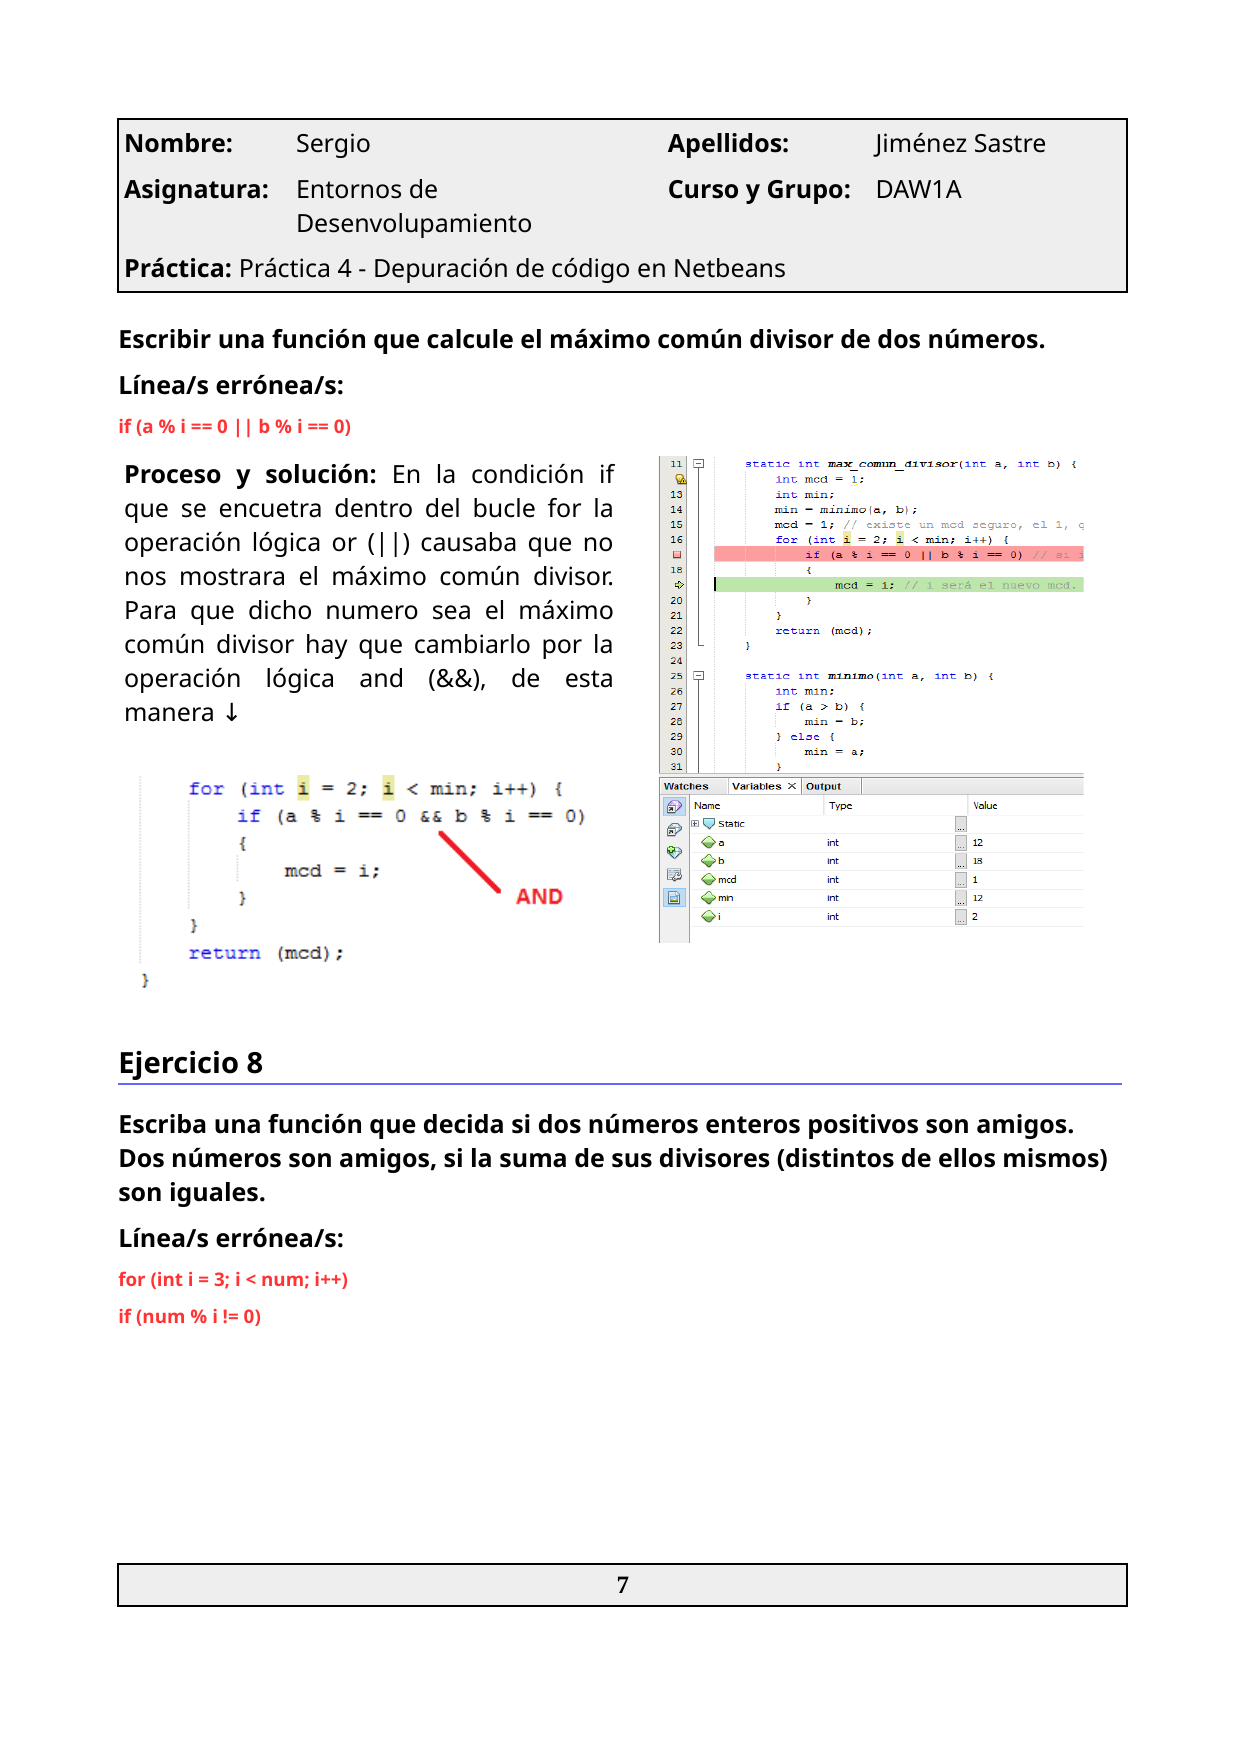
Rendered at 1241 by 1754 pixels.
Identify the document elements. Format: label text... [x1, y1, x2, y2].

text Escriba una función que decida si dos números enteros positivos son amigos. Dos números son amigos, si la suma de sus divisores (distintos de ellos mismos) son iguales. [118, 1107, 1122, 1209]
text if (a % i == 0 || b % i == 0) [118, 413, 1122, 439]
picture [123, 775, 615, 997]
table_header [620, 451, 1122, 1031]
table_header [118, 1085, 1122, 1107]
text Ejercicio 8 [118, 1043, 1122, 1082]
table_cell [118, 746, 620, 1031]
text if (num % i != 0) [118, 1304, 1122, 1329]
text for (int i = 3; i < num; i++) [118, 1266, 1122, 1292]
text Línea/s errónea/s: [118, 1221, 1122, 1255]
picture [658, 456, 1084, 943]
table_header Proceso y solución: En la condición if que se encuetra dentro del bucle for la operación lógica or (||) causaba que no nos mostrara el máximo común divisor. Para que dicho numero sea el máximo común divisor hay que cambiarlo por la operación lógica and (&&), de esta manera ↓ [118, 451, 620, 746]
text Escribir una función que calcule el máximo común divisor de dos números. [118, 322, 1122, 356]
text Línea/s errónea/s: [118, 367, 1122, 402]
